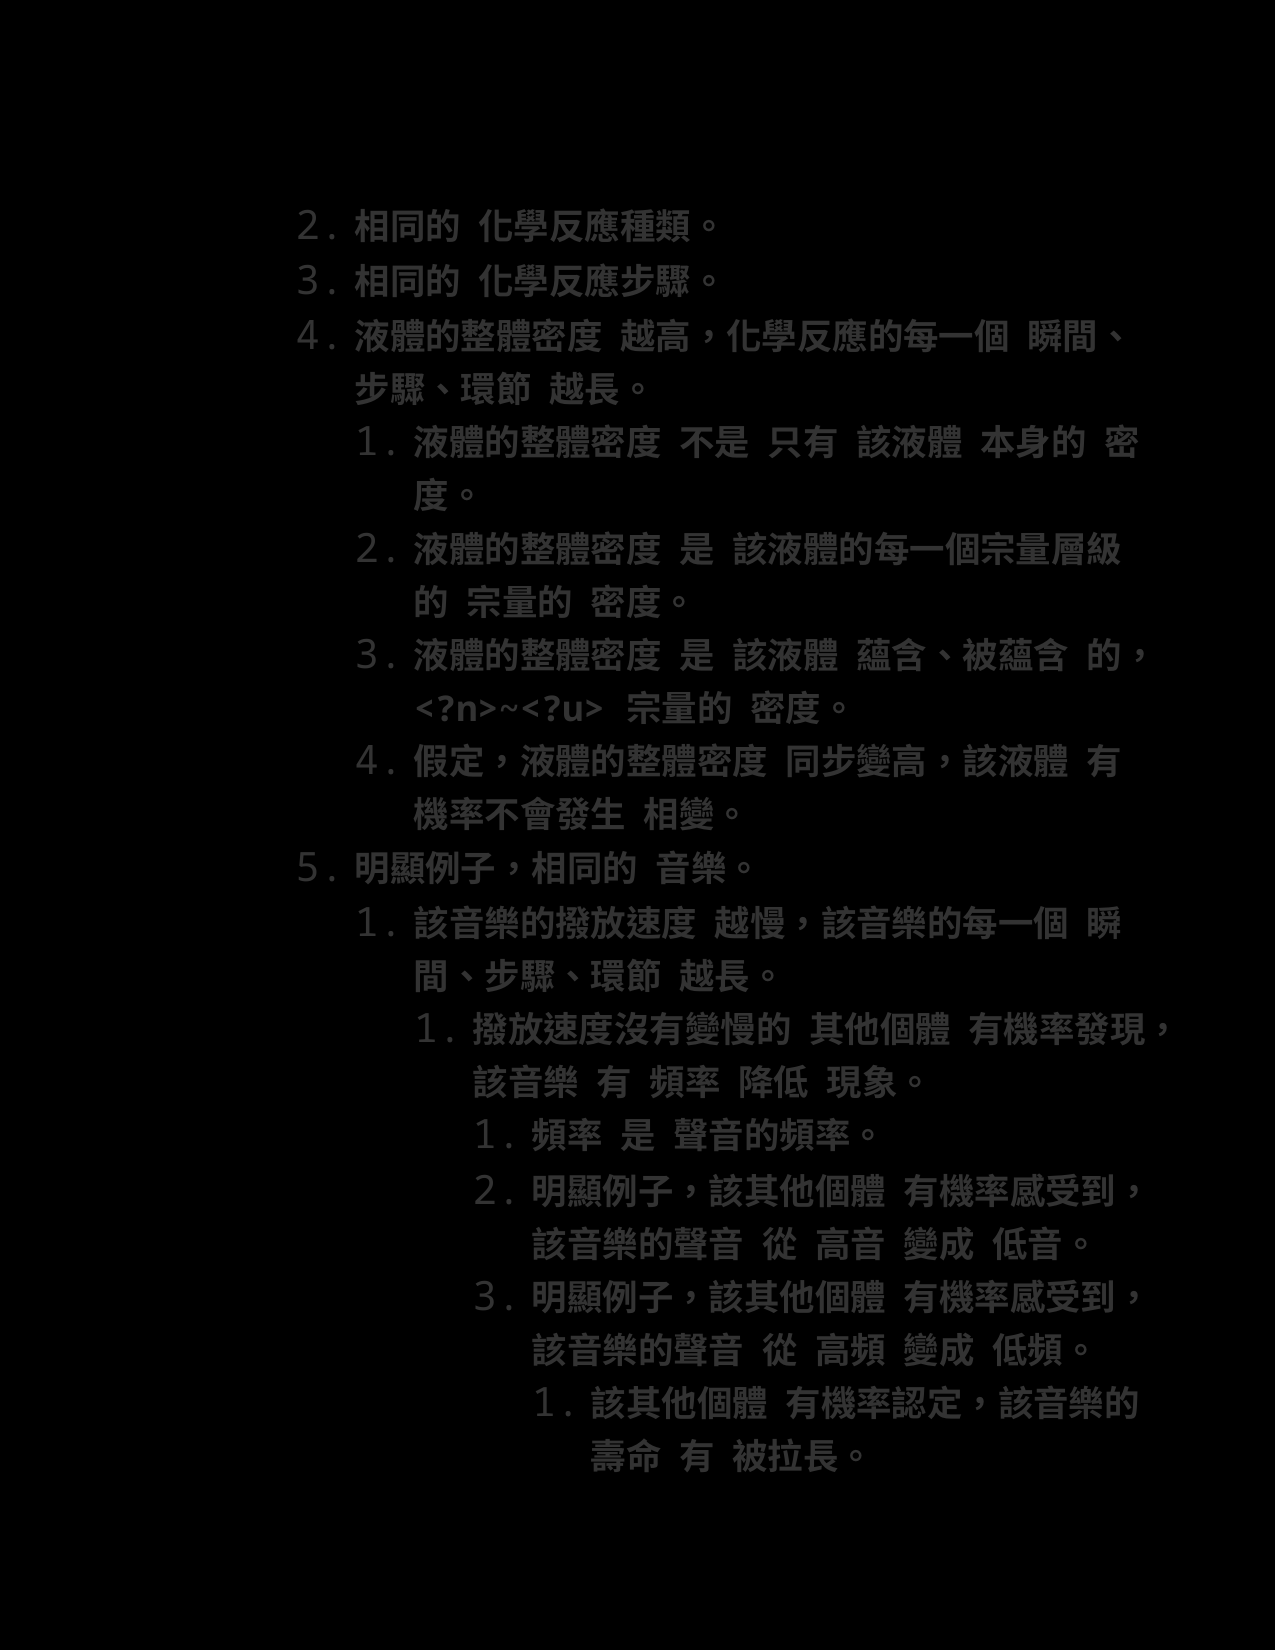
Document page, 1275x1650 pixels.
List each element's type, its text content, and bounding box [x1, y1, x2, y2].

list 明顯例子，該其他個體 有機率感受到，該音樂的聲音 從 高音 變成 低音。 [472, 1161, 1157, 1267]
list 明顯例子，該其他個體 有機率感受到，該音樂的聲音 從 高頻 變成 低頻。 [472, 1267, 1157, 1373]
list 液體的整體密度 是 該液體 蘊含、被蘊含 的，<?n>~<?u> 宗量的 密度。 [354, 625, 1157, 732]
list 液體的整體密度 不是 只有 該液體 本身的 密度。 [354, 412, 1157, 519]
list 液體的整體密度 越高，化學反應的每一個 瞬間、步驟、環節 越長。 [295, 306, 1157, 412]
list 撥放速度沒有變慢的 其他個體 有機率發現，該音樂 有 頻率 降低 現象。 [413, 999, 1157, 1106]
list 該其他個體 有機率認定，該音樂的 壽命 有 被拉長。 [532, 1373, 1157, 1480]
list 頻率 是 聲音的頻率。 [472, 1106, 1157, 1161]
list 假定，液體的整體密度 同步變高，該液體 有機率不會發生 相變。 [354, 732, 1157, 838]
list 液體的整體密度 是 該液體的每一個宗量層級的 宗量的 密度。 [354, 519, 1157, 625]
list 相同的 化學反應種類。 [295, 196, 1157, 251]
list 明顯例子，相同的 音樂。 [295, 838, 1157, 893]
list 相同的 化學反應步驟。 [295, 251, 1157, 306]
list 該音樂的撥放速度 越慢，該音樂的每一個 瞬間、步驟、環節 越長。 [354, 893, 1157, 999]
